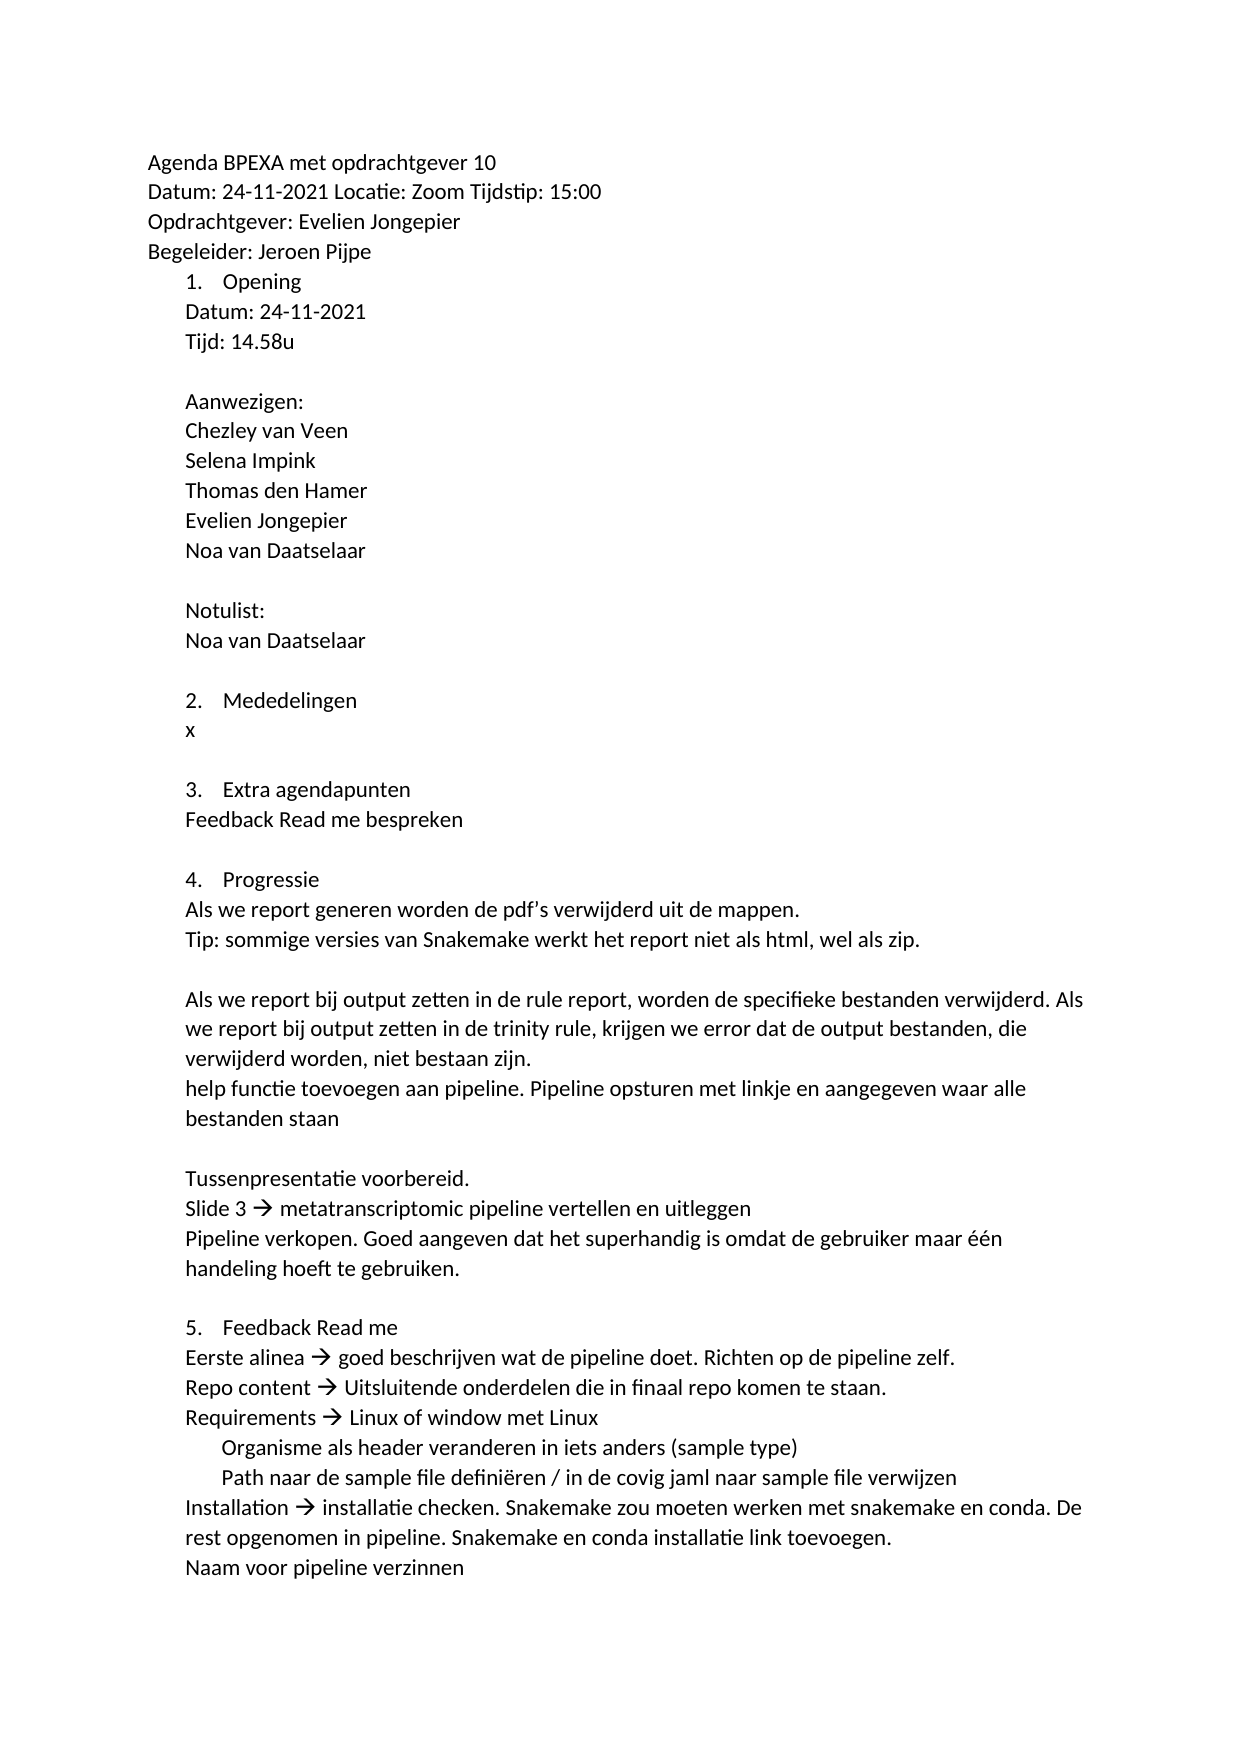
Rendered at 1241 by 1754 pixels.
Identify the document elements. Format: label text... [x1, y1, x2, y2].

list Opening [185, 267, 1093, 295]
text x [185, 716, 1093, 744]
text Begeleider: Jeroen Pijpe [148, 237, 1093, 265]
list Extra agendapunten [185, 775, 1093, 803]
text Path naar de sample file definiëren / in de covig jaml naar sample file verwijzen [185, 1463, 1093, 1491]
text Als we report generen worden de pdf’s verwijderd uit de mappen. [185, 895, 1093, 923]
text Tussenpresentatie voorbereid. [148, 1164, 1093, 1192]
text Notulist: [185, 596, 1093, 624]
list Mededelingen [185, 686, 1093, 714]
text Repo content  Uitsluitende onderdelen die in finaal repo komen te staan. [185, 1373, 1093, 1401]
text Datum: 24-11-2021 [185, 297, 1093, 325]
text Tip: sommige versies van Snakemake werkt het report niet als html, wel als zip. [185, 925, 1093, 953]
text Requirements  Linux of window met Linux [185, 1403, 1093, 1431]
text Feedback Read me bespreken [185, 805, 1093, 833]
text Als we report bij output zetten in de rule report, worden de specifieke bestanden verwijderd. Als we report bij output zetten in de trinity rule, krijgen we error dat de output bestanden, die verwijderd worden, niet bestaan zijn. [185, 985, 1093, 1072]
text Agenda BPEXA met opdrachtgever 10 [148, 148, 1093, 176]
text Installation  installatie checken. Snakemake zou moeten werken met snakemake en conda. De rest opgenomen in pipeline. Snakemake en conda installatie link toevoegen. [185, 1493, 1093, 1551]
text Noa van Daatselaar [185, 626, 1093, 654]
text Opdrachtgever: Evelien Jongepier [148, 207, 1093, 235]
text Naam voor pipeline verzinnen [185, 1553, 1093, 1581]
text Datum: 24-11-2021 Locatie: Zoom Tijdstip: 15:00 [148, 177, 1093, 206]
text Tijd: 14.58u [185, 327, 1093, 355]
list Progressie [185, 865, 1093, 893]
text Evelien Jongepier [185, 506, 1093, 534]
list Feedback Read me [185, 1313, 1093, 1342]
text Eerste alinea  goed beschrijven wat de pipeline doet. Richten op de pipeline zelf. [185, 1343, 1093, 1371]
text help functie toevoegen aan pipeline. Pipeline opsturen met linkje en aangegeven waar alle bestanden staan [185, 1074, 1093, 1132]
text Aanwezigen: [185, 387, 1093, 415]
text Selena Impink [185, 447, 1093, 474]
text Thomas den Hamer [185, 476, 1093, 504]
text Pipeline verkopen. Goed aangeven dat het superhandig is omdat de gebruiker maar één handeling hoeft te gebruiken. [185, 1224, 1093, 1282]
text Chezley van Veen [185, 417, 1093, 445]
text Slide 3  metatranscriptomic pipeline vertellen en uitleggen [185, 1194, 1093, 1222]
text Noa van Daatselaar [185, 536, 1093, 564]
text Organisme als header veranderen in iets anders (sample type) [185, 1433, 1093, 1461]
